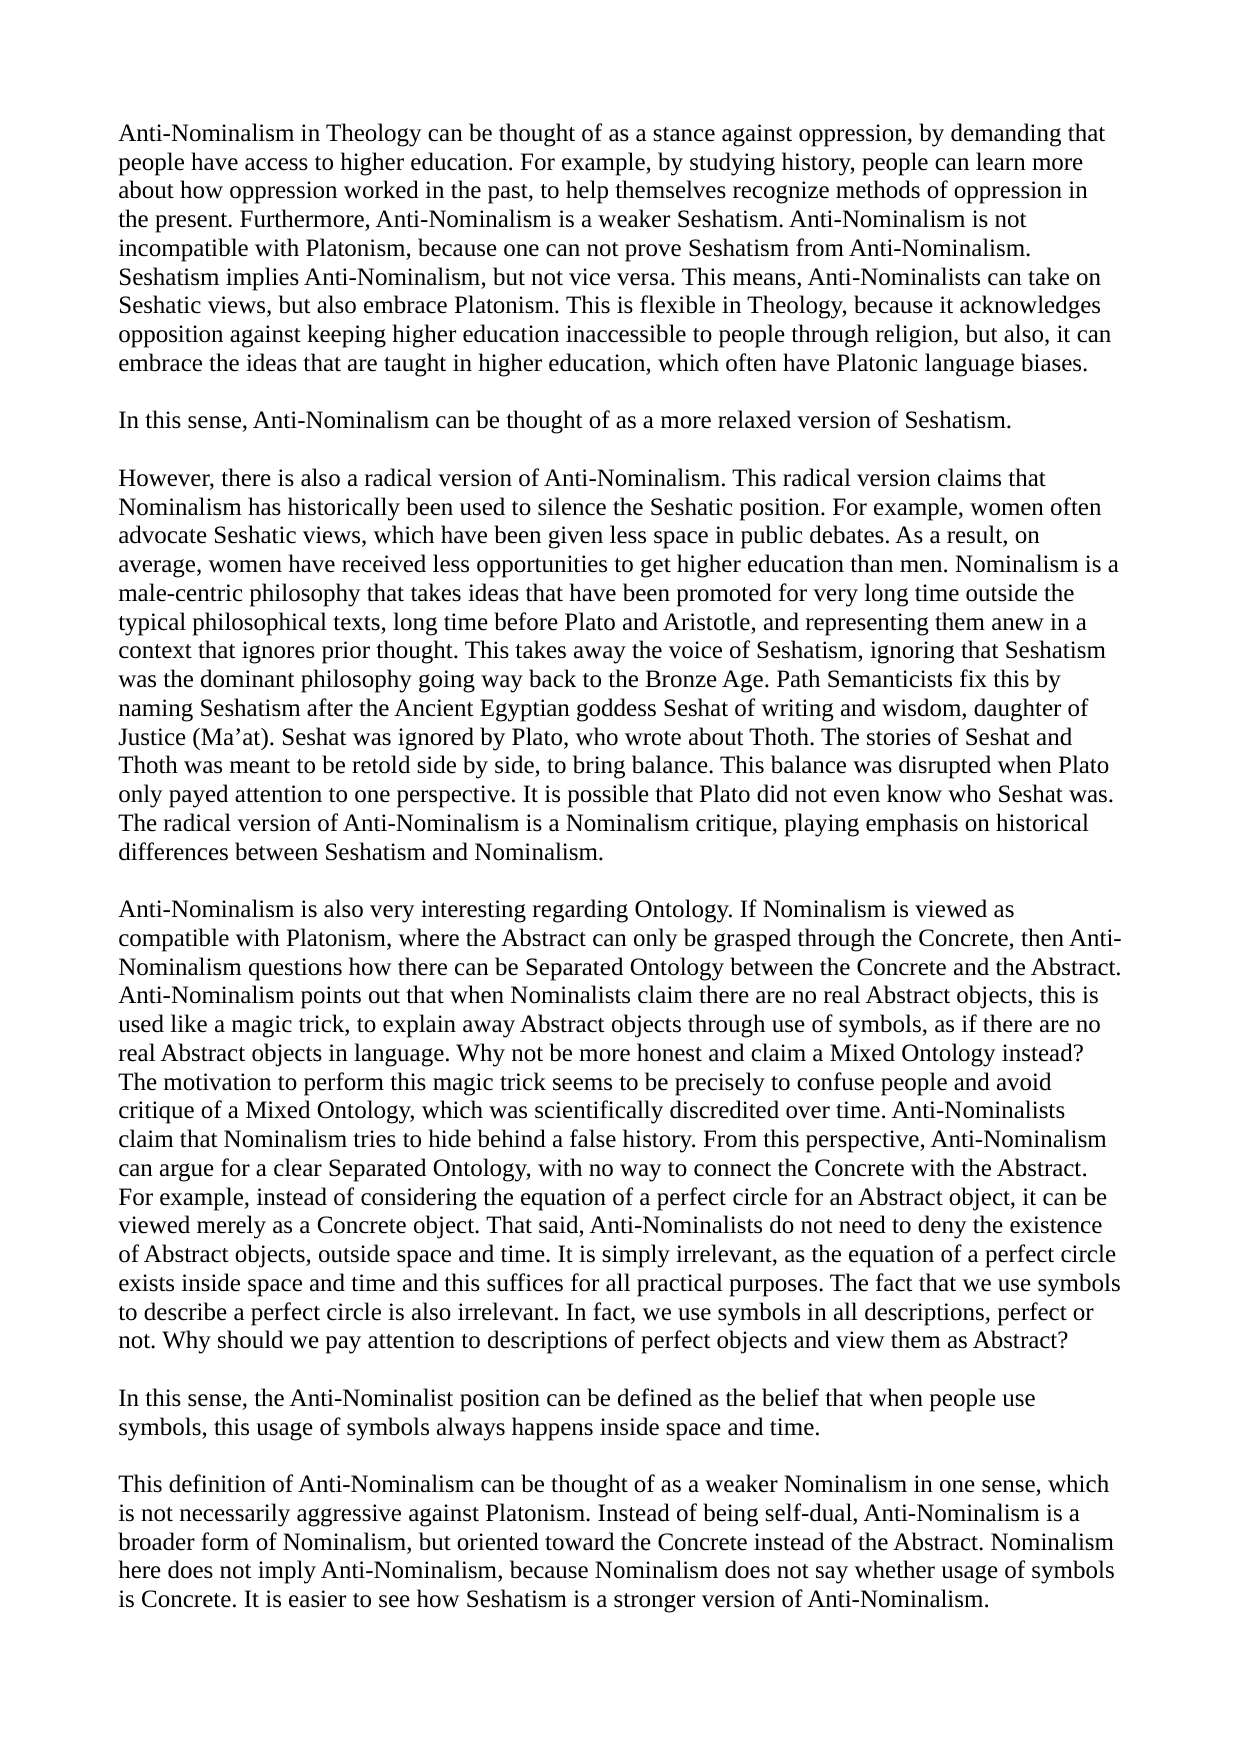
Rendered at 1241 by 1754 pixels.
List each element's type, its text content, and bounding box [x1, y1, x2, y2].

text In this sense, the Anti-Nominalist position can be defined as the belief that when people use symbols, this usage of symbols always happens inside space and time. [118, 1383, 1122, 1441]
text However, there is also a radical version of Anti-Nominalism. This radical version claims that Nominalism has historically been used to silence the Seshatic position. For example, women often advocate Seshatic views, which have been given less space in public debates. As a result, on average, women have received less opportunities to get higher education than men. Nominalism is a male-centric philosophy that takes ideas that have been promoted for very long time outside the typical philosophical texts, long time before Plato and Aristotle, and representing them anew in a context that ignores prior thought. This takes away the voice of Seshatism, ignoring that Seshatism was the dominant philosophy going way back to the Bronze Age. Path Semanticists fix this by naming Seshatism after the Ancient Egyptian goddess Seshat of writing and wisdom, daughter of Justice (Ma’at). Seshat was ignored by Plato, who wrote about Thoth. The stories of Seshat and Thoth was meant to be retold side by side, to bring balance. This balance was disrupted when Plato only payed attention to one perspective. It is possible that Plato did not even know who Seshat was. The radical version of Anti-Nominalism is a Nominalism critique, playing emphasis on historical differences between Seshatism and Nominalism. [118, 463, 1122, 866]
text In this sense, Anti-Nominalism can be thought of as a more relaxed version of Seshatism. [118, 406, 1122, 434]
text Anti-Nominalism is also very interesting regarding Ontology. If Nominalism is viewed as compatible with Platonism, where the Abstract can only be grasped through the Concrete, then Anti-Nominalism questions how there can be Separated Ontology between the Concrete and the Abstract. Anti-Nominalism points out that when Nominalists claim there are no real Abstract objects, this is used like a magic trick, to explain away Abstract objects through use of symbols, as if there are no real Abstract objects in language. Why not be more honest and claim a Mixed Ontology instead? The motivation to perform this magic trick seems to be precisely to confuse people and avoid critique of a Mixed Ontology, which was scientifically discredited over time. Anti-Nominalists claim that Nominalism tries to hide behind a false history. From this perspective, Anti-Nominalism can argue for a clear Separated Ontology, with no way to connect the Concrete with the Abstract. For example, instead of considering the equation of a perfect circle for an Abstract object, it can be viewed merely as a Concrete object. That said, Anti-Nominalists do not need to deny the existence of Abstract objects, outside space and time. It is simply irrelevant, as the equation of a perfect circle exists inside space and time and this suffices for all practical purposes. The fact that we use symbols to describe a perfect circle is also irrelevant. In fact, we use symbols in all descriptions, perfect or not. Why should we pay attention to descriptions of perfect objects and view them as Abstract? [118, 894, 1122, 1354]
text Anti-Nominalism in Theology can be thought of as a stance against oppression, by demanding that people have access to higher education. For example, by studying history, people can learn more about how oppression worked in the past, to help themselves recognize methods of oppression in the present. Furthermore, Anti-Nominalism is a weaker Seshatism. Anti-Nominalism is not incompatible with Platonism, because one can not prove Seshatism from Anti-Nominalism. Seshatism implies Anti-Nominalism, but not vice versa. This means, Anti-Nominalists can take on Seshatic views, but also embrace Platonism. This is flexible in Theology, because it acknowledges opposition against keeping higher education inaccessible to people through religion, but also, it can embrace the ideas that are taught in higher education, which often have Platonic language biases. [118, 118, 1122, 377]
text This definition of Anti-Nominalism can be thought of as a weaker Nominalism in one sense, which is not necessarily aggressive against Platonism. Instead of being self-dual, Anti-Nominalism is a broader form of Nominalism, but oriented toward the Concrete instead of the Abstract. Nominalism here does not imply Anti-Nominalism, because Nominalism does not say whether usage of symbols is Concrete. It is easier to see how Seshatism is a stronger version of Anti-Nominalism. [118, 1469, 1122, 1613]
